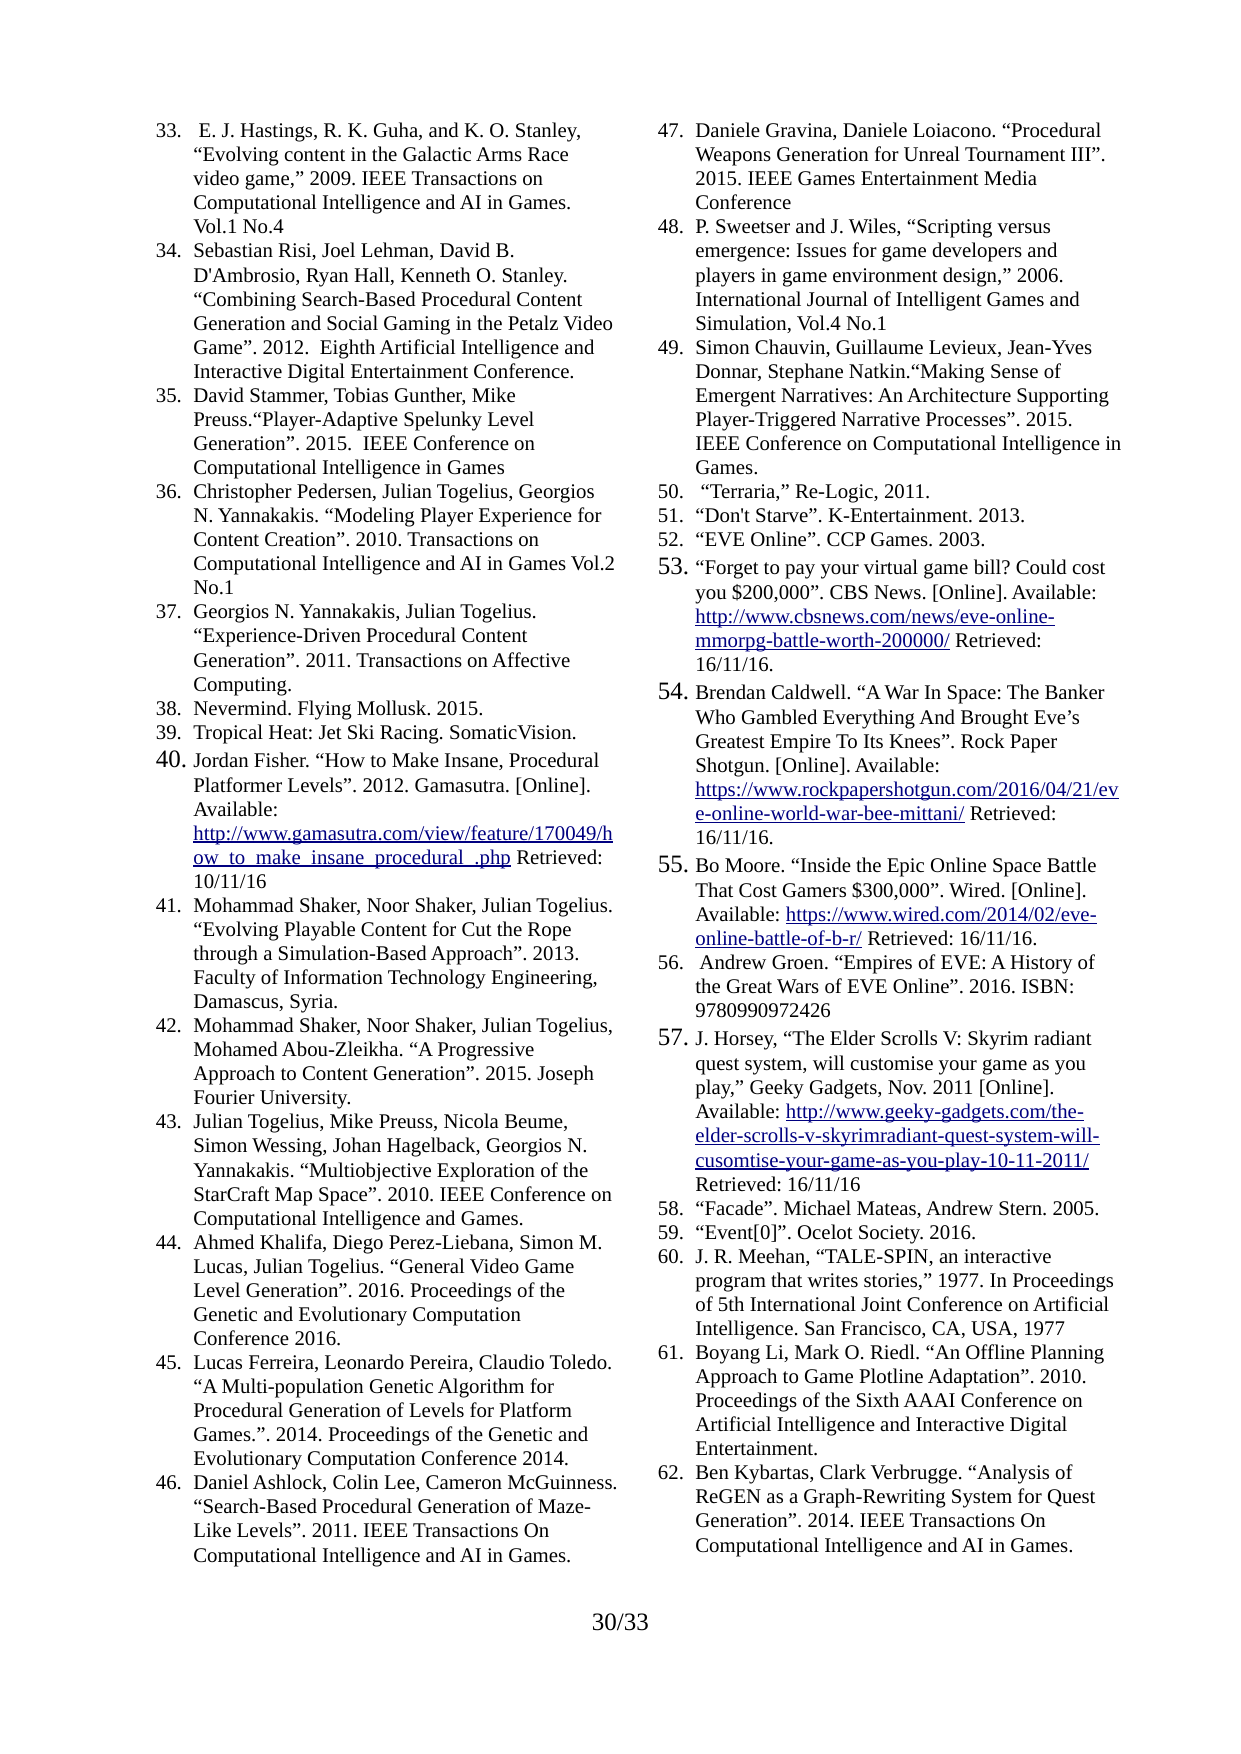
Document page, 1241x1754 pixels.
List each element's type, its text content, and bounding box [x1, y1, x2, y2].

list Ben Kybartas, Clark Verbrugge. “Analysis of ReGEN as a Graph-Rewriting System for Quest Generation”. 2014. IEEE Transactions On Computational Intelligence and AI in Games. [658, 1460, 1122, 1557]
list Sebastian Risi, Joel Lehman, David B. D'Ambrosio, Ryan Hall, Kenneth O. Stanley. “Combining Search-Based Procedural Content Generation and Social Gaming in the Petalz Video Game”. 2012. Eighth Artificial Intelligence and Interactive Digital Entertainment Conference. [156, 238, 620, 383]
list Daniel Ashlock, Colin Lee, Cameron McGuinness. “Search-Based Procedural Generation of Maze-Like Levels”. 2011. IEEE Transactions On Computational Intelligence and AI in Games. [156, 1470, 620, 1567]
list Tropical Heat: Jet Ski Racing. SomaticVision. [156, 720, 620, 744]
list Simon Chauvin, Guillaume Levieux, Jean-Yves Donnar, Stephane Natkin.“Making Sense of Emergent Narratives: An Architecture Supporting Player-Triggered Narrative Processes”. 2015. IEEE Conference on Computational Intelligence in Games. [658, 335, 1122, 479]
list “EVE Online”. CCP Games. 2003. [658, 527, 1122, 551]
list Mohammad Shaker, Noor Shaker, Julian Togelius, Mohamed Abou-Zleikha. “A Progressive Approach to Content Generation”. 2015. Joseph Fourier University. [156, 1013, 620, 1109]
list “Don't Starve”. K-Entertainment. 2013. [658, 503, 1122, 527]
list Jordan Fisher. “How to Make Insane, Procedural Platformer Levels”. 2012. Gamasutra. [Online]. Available: http://www.gamasutra.com/view/feature/170049/how_to_make_insane_procedural_.php Retrieved: 10/11/16 [156, 744, 620, 893]
list Ahmed Khalifa, Diego Perez-Liebana, Simon M. Lucas, Julian Togelius. “General Video Game Level Generation”. 2016. Proceedings of the Genetic and Evolutionary Computation Conference 2016. [156, 1230, 620, 1350]
list “Event[0]”. Ocelot Society. 2016. [658, 1220, 1122, 1244]
list J. R. Meehan, “TALE-SPIN, an interactive program that writes stories,” 1977. In Proceedings of 5th International Joint Conference on Artificial Intelligence. San Francisco, CA, USA, 1977 [658, 1244, 1122, 1340]
list Lucas Ferreira, Leonardo Pereira, Claudio Toledo. “A Multi-population Genetic Algorithm for Procedural Generation of Levels for Platform Games.”. 2014. Proceedings of the Genetic and Evolutionary Computation Conference 2014. [156, 1350, 620, 1470]
list Christopher Pedersen, Julian Togelius, Georgios N. Yannakakis. “Modeling Player Experience for Content Creation”. 2010. Transactions on Computational Intelligence and AI in Games Vol.2 No.1 [156, 479, 620, 599]
list E. J. Hastings, R. K. Guha, and K. O. Stanley, “Evolving content in the Galactic Arms Race video game,” 2009. IEEE Transactions on Computational Intelligence and AI in Games. Vol.1 No.4 [156, 118, 620, 238]
list Julian Togelius, Mike Preuss, Nicola Beume, Simon Wessing, Johan Hagelback, Georgios N. Yannakakis. “Multiobjective Exploration of the StarCraft Map Space”. 2010. IEEE Conference on Computational Intelligence and Games. [156, 1109, 620, 1230]
list Daniele Gravina, Daniele Loiacono. “Procedural Weapons Generation for Unreal Tournament III”. 2015. IEEE Games Entertainment Media Conference [658, 118, 1122, 214]
list Nevermind. Flying Mollusk. 2015. [156, 696, 620, 720]
list “Terraria,” Re-Logic, 2011. [658, 479, 1122, 503]
list Boyang Li, Mark O. Riedl. “An Offline Planning Approach to Game Plotline Adaptation”. 2010. Proceedings of the Sixth AAAI Conference on Artificial Intelligence and Interactive Digital Entertainment. [658, 1340, 1122, 1460]
list Andrew Groen. “Empires of EVE: A History of the Great Wars of EVE Online”. 2016. ISBN: 9780990972426 [658, 950, 1122, 1022]
list J. Horsey, “The Elder Scrolls V: Skyrim radiant quest system, will customise your game as you play,” Geeky Gadgets, Nov. 2011 [Online]. Available: http://www.geeky-gadgets.com/the-elder-scrolls-v-skyrimradiant-quest-system-will-cusomtise-your-game-as-you-play-10-11-2011/ Retrieved: 16/11/16 [658, 1022, 1122, 1196]
list “Facade”. Michael Mateas, Andrew Stern. 2005. [658, 1196, 1122, 1220]
list “Forget to pay your virtual game bill? Could cost you $200,000”. CBS News. [Online]. Available: http://www.cbsnews.com/news/eve-online-mmorpg-battle-worth-200000/ Retrieved: 16/11/16. [658, 551, 1122, 676]
list David Stammer, Tobias Gunther, Mike Preuss.“Player-Adaptive Spelunky Level Generation”. 2015. IEEE Conference on Computational Intelligence in Games [156, 383, 620, 479]
list Mohammad Shaker, Noor Shaker, Julian Togelius. “Evolving Playable Content for Cut the Rope through a Simulation-Based Approach”. 2013. Faculty of Information Technology Engineering, Damascus, Syria. [156, 893, 620, 1013]
list Georgios N. Yannakakis, Julian Togelius. “Experience-Driven Procedural Content Generation”. 2011. Transactions on Affective Computing. [156, 599, 620, 696]
list Brendan Caldwell. “A War In Space: The Banker Who Gambled Everything And Brought Eve’s Greatest Empire To Its Knees”. Rock Paper Shotgun. [Online]. Available: https://www.rockpapershotgun.com/2016/04/21/eve-online-world-war-bee-mittani/ Retrieved: 16/11/16. [658, 676, 1122, 849]
list Bo Moore. “Inside the Epic Online Space Battle That Cost Gamers $300,000”. Wired. [Online]. Available: https://www.wired.com/2014/02/eve-online-battle-of-b-r/ Retrieved: 16/11/16. [658, 849, 1122, 950]
list P. Sweetser and J. Wiles, “Scripting versus emergence: Issues for game developers and players in game environment design,” 2006. International Journal of Intelligent Games and Simulation, Vol.4 No.1 [658, 214, 1122, 335]
